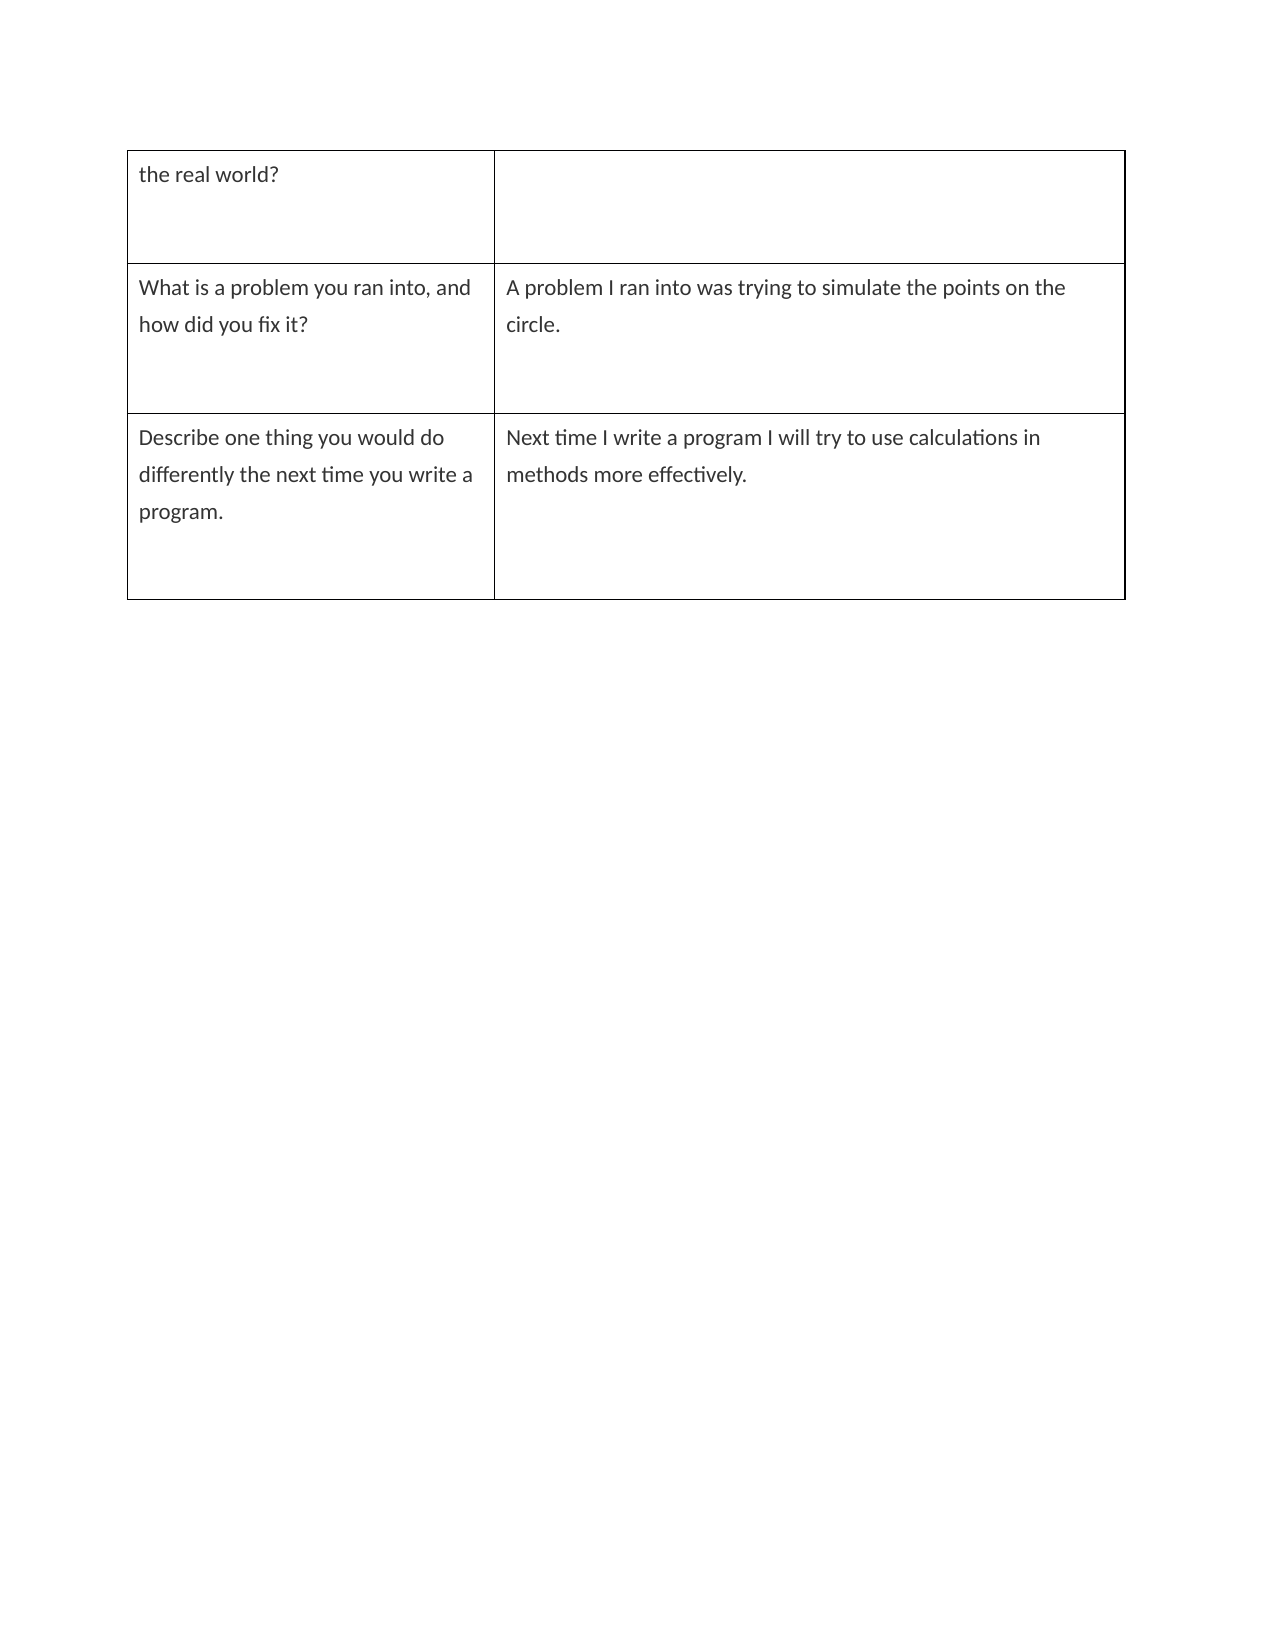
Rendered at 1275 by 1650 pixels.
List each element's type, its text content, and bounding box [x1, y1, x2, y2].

table_cell the real world? [128, 151, 494, 263]
table_cell Describe one thing you would do differently the next time you write a program. [128, 414, 494, 599]
table_cell A problem I ran into was trying to simulate the points on the circle. [495, 264, 1124, 412]
table_cell [495, 151, 1124, 263]
table_cell What is a problem you ran into, and how did you fix it? [128, 264, 494, 412]
table_cell Next time I write a program I will try to use calculations in methods more effectively. [495, 414, 1124, 599]
